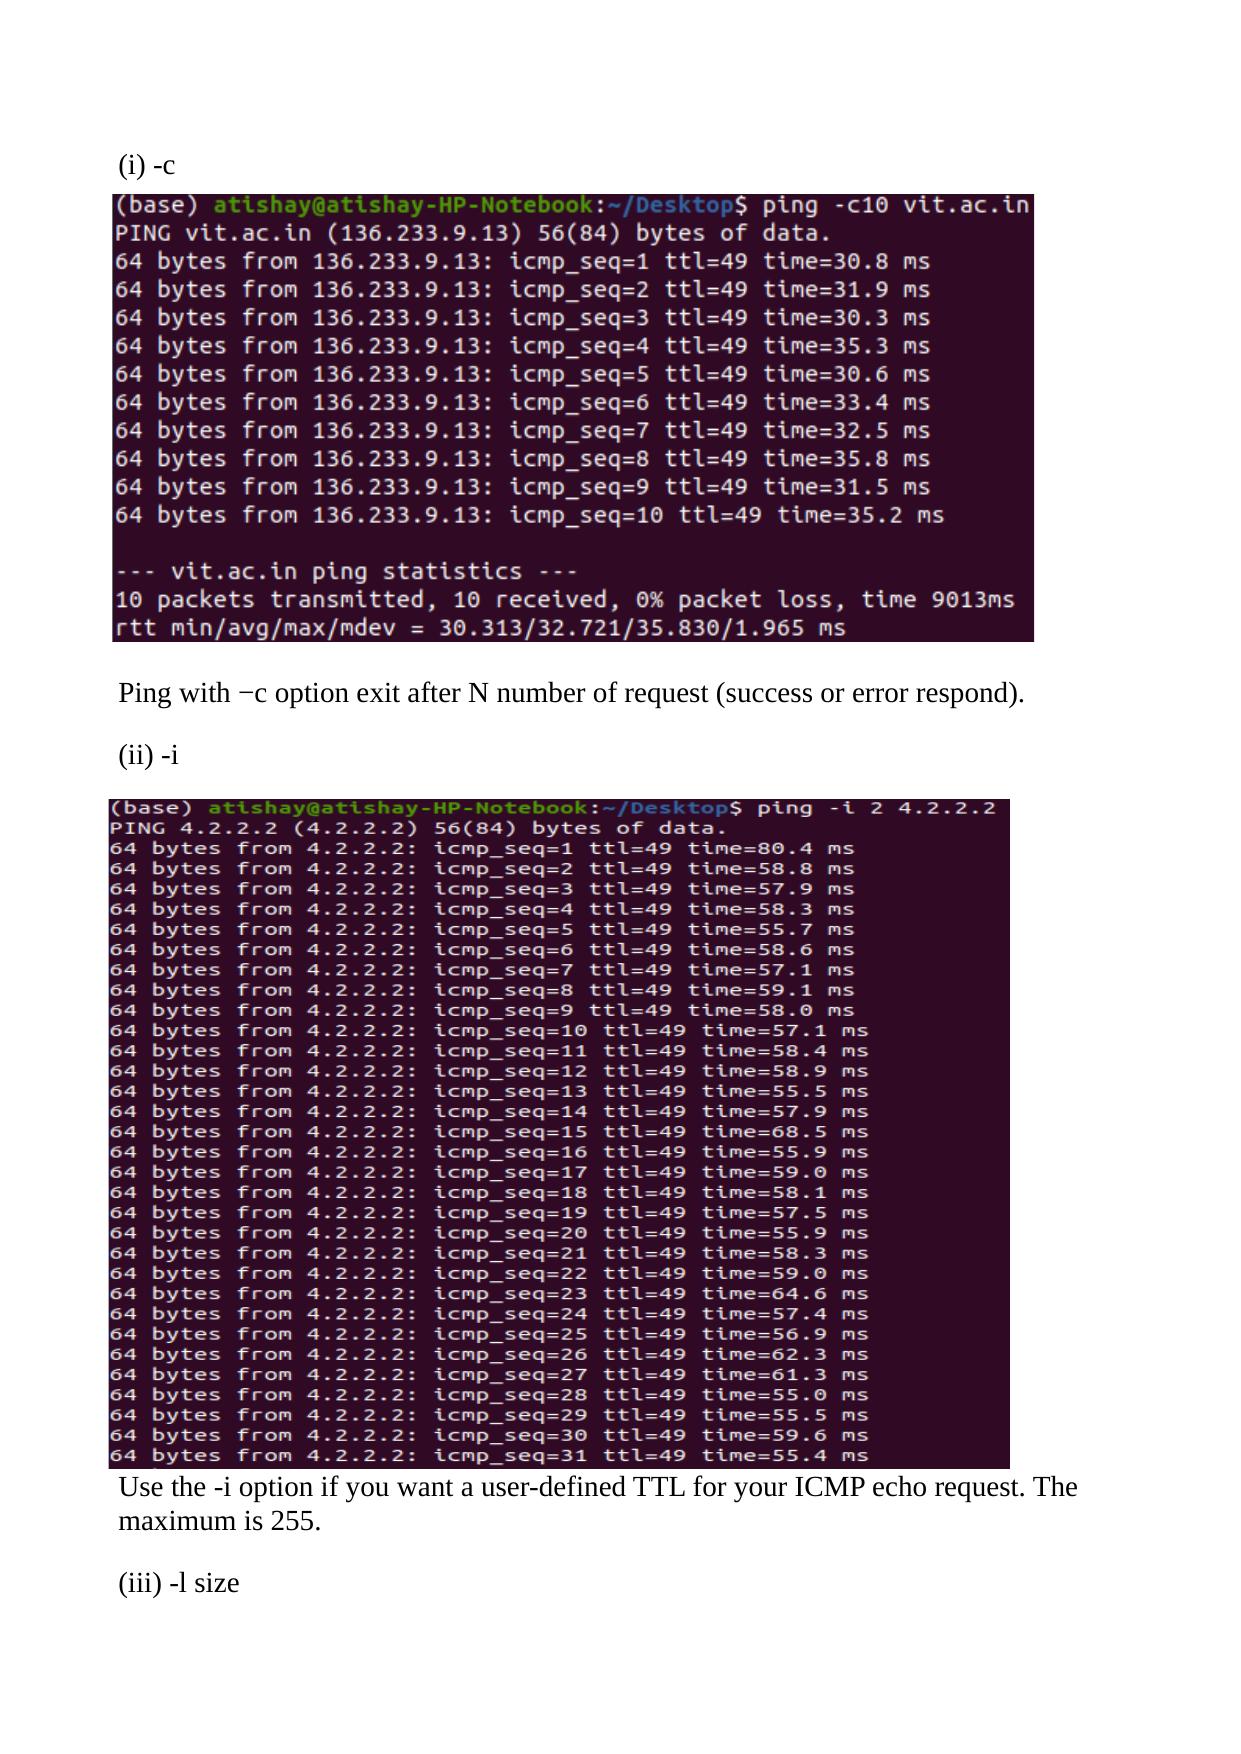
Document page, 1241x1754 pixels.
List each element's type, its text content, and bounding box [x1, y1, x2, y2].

picture [108, 799, 1010, 1469]
text (i) -c [118, 147, 1122, 180]
text Ping with −c option exit after N number of request (success or error respond). [118, 675, 1122, 708]
text (ii) -i [118, 737, 1122, 771]
text Use the -i option if you want a user-defined TTL for your ICMP echo request. The maximum is 255. [118, 799, 1122, 1536]
text (iii) -l size [118, 1565, 1122, 1598]
picture [112, 194, 1035, 642]
